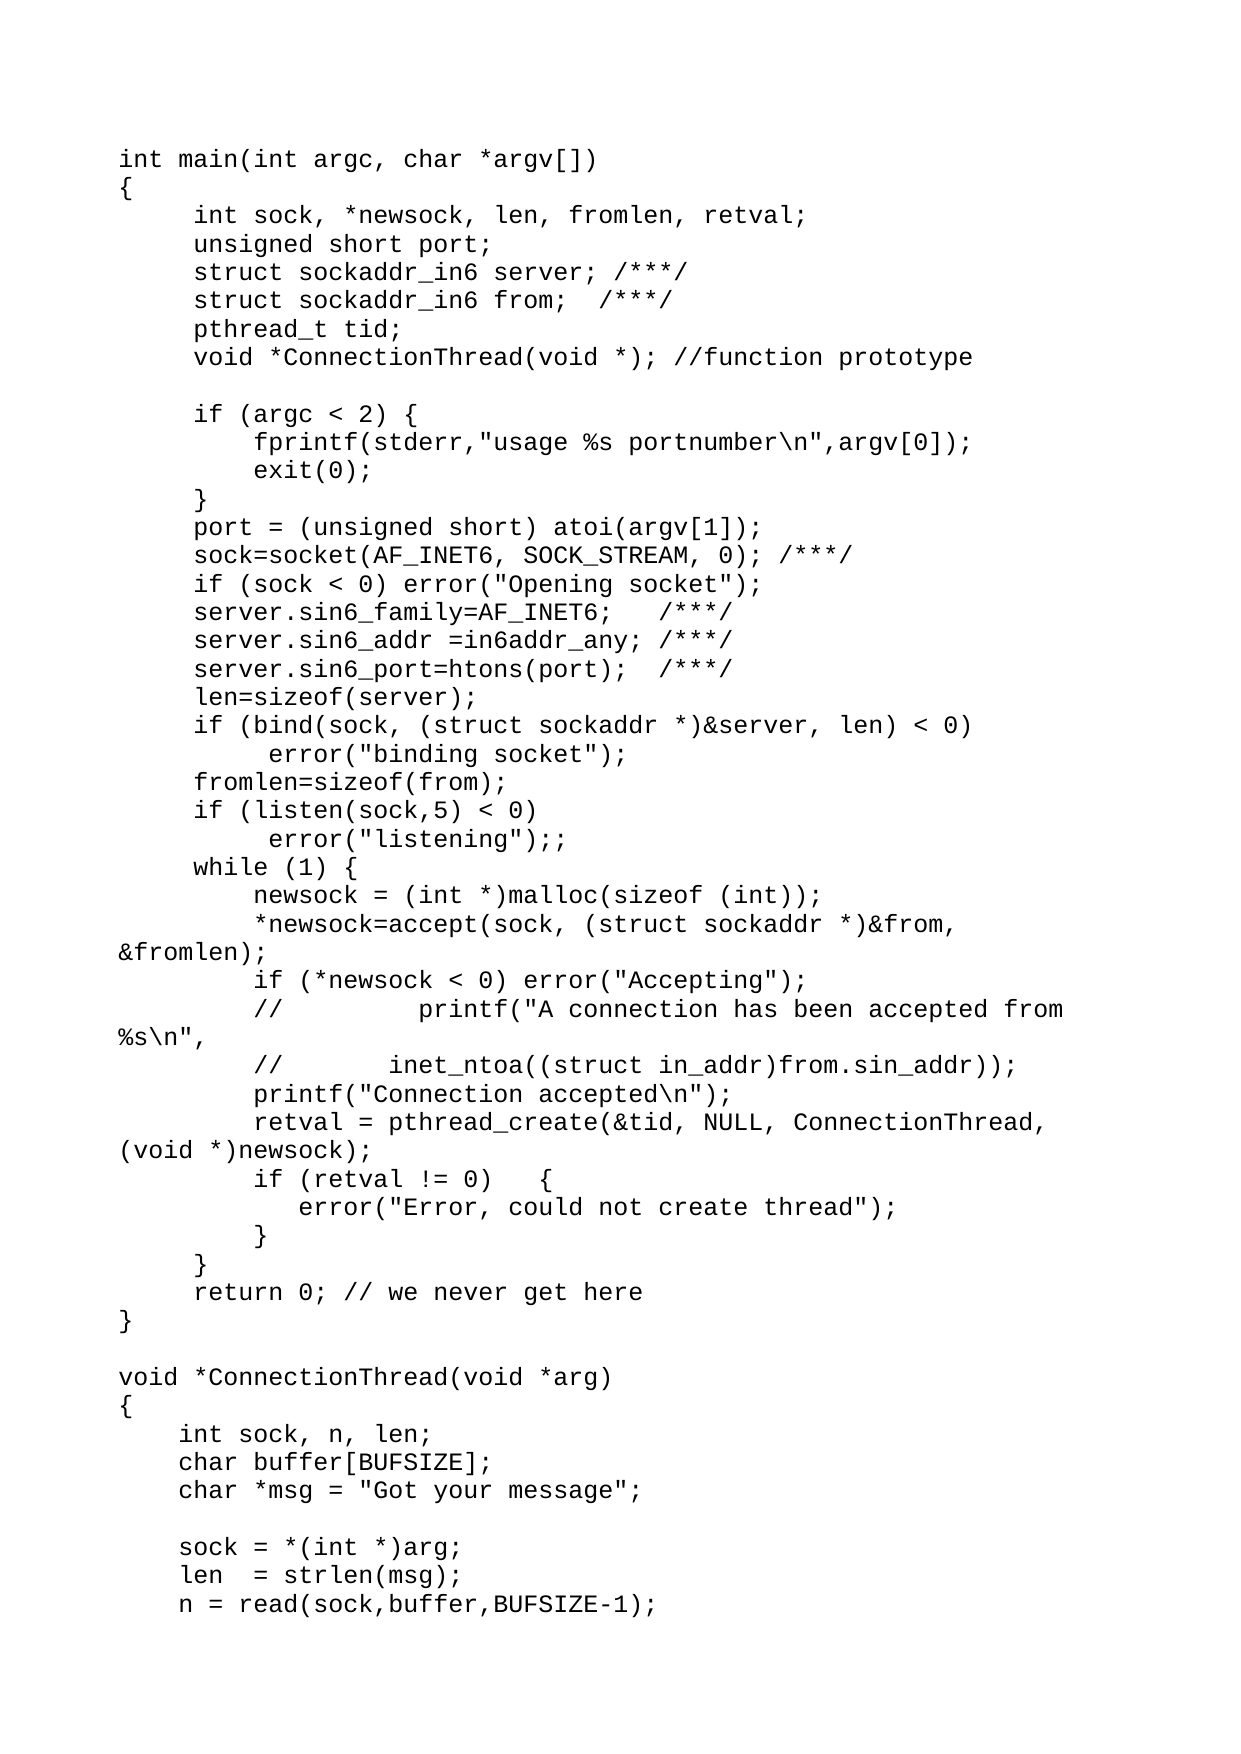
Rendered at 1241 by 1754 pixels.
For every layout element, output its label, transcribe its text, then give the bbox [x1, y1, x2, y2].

text if (listen(sock,5) < 0) [118, 798, 1122, 826]
text void *ConnectionThread(void *arg) [118, 1365, 1122, 1393]
text struct sockaddr_in6 from; /***/ [118, 288, 1122, 316]
text exit(0); [118, 458, 1122, 486]
text { [118, 175, 1122, 203]
text // inet_ntoa((struct in_addr)from.sin_addr)); [118, 1053, 1122, 1081]
text n = read(sock,buffer,BUFSIZE-1); [118, 1591, 1122, 1620]
text } [118, 1308, 1122, 1336]
text sock = *(int *)arg; [118, 1535, 1122, 1563]
text char *msg = "Got your message"; [118, 1478, 1122, 1506]
text int sock, *newsock, len, fromlen, retval; [118, 203, 1122, 231]
text unsigned short port; [118, 231, 1122, 260]
text return 0; // we never get here [118, 1280, 1122, 1308]
text port = (unsigned short) atoi(argv[1]); [118, 515, 1122, 543]
text error("binding socket"); [118, 741, 1122, 770]
text } [118, 1251, 1122, 1280]
text newsock = (int *)malloc(sizeof (int)); [118, 883, 1122, 911]
text len=sizeof(server); [118, 685, 1122, 713]
text struct sockaddr_in6 server; /***/ [118, 260, 1122, 288]
text if (retval != 0) { [118, 1166, 1122, 1195]
text if (sock < 0) error("Opening socket"); [118, 571, 1122, 600]
text } [118, 486, 1122, 515]
text error("listening");; [118, 826, 1122, 855]
text retval = pthread_create(&tid, NULL, ConnectionThread, (void *)newsock); [118, 1110, 1122, 1166]
text server.sin6_port=htons(port); /***/ [118, 656, 1122, 685]
text { [118, 1393, 1122, 1421]
text } [118, 1223, 1122, 1251]
text fprintf(stderr,"usage %s portnumber\n",argv[0]); [118, 430, 1122, 458]
text char buffer[BUFSIZE]; [118, 1450, 1122, 1478]
text server.sin6_addr =in6addr_any; /***/ [118, 628, 1122, 656]
text *newsock=accept(sock, (struct sockaddr *)&from, &fromlen); [118, 911, 1122, 968]
text if (argc < 2) { [118, 401, 1122, 430]
text int main(int argc, char *argv[]) [118, 146, 1122, 175]
text if (bind(sock, (struct sockaddr *)&server, len) < 0) [118, 713, 1122, 741]
text sock=socket(AF_INET6, SOCK_STREAM, 0); /***/ [118, 543, 1122, 571]
text int sock, n, len; [118, 1421, 1122, 1450]
text void *ConnectionThread(void *); //function prototype [118, 345, 1122, 373]
text // printf("A connection has been accepted from %s\n", [118, 996, 1122, 1053]
text while (1) { [118, 855, 1122, 883]
text pthread_t tid; [118, 316, 1122, 345]
text if (*newsock < 0) error("Accepting"); [118, 968, 1122, 996]
text printf("Connection accepted\n"); [118, 1081, 1122, 1110]
text server.sin6_family=AF_INET6; /***/ [118, 600, 1122, 628]
text error("Error, could not create thread"); [118, 1195, 1122, 1223]
text len = strlen(msg); [118, 1563, 1122, 1591]
text fromlen=sizeof(from); [118, 770, 1122, 798]
